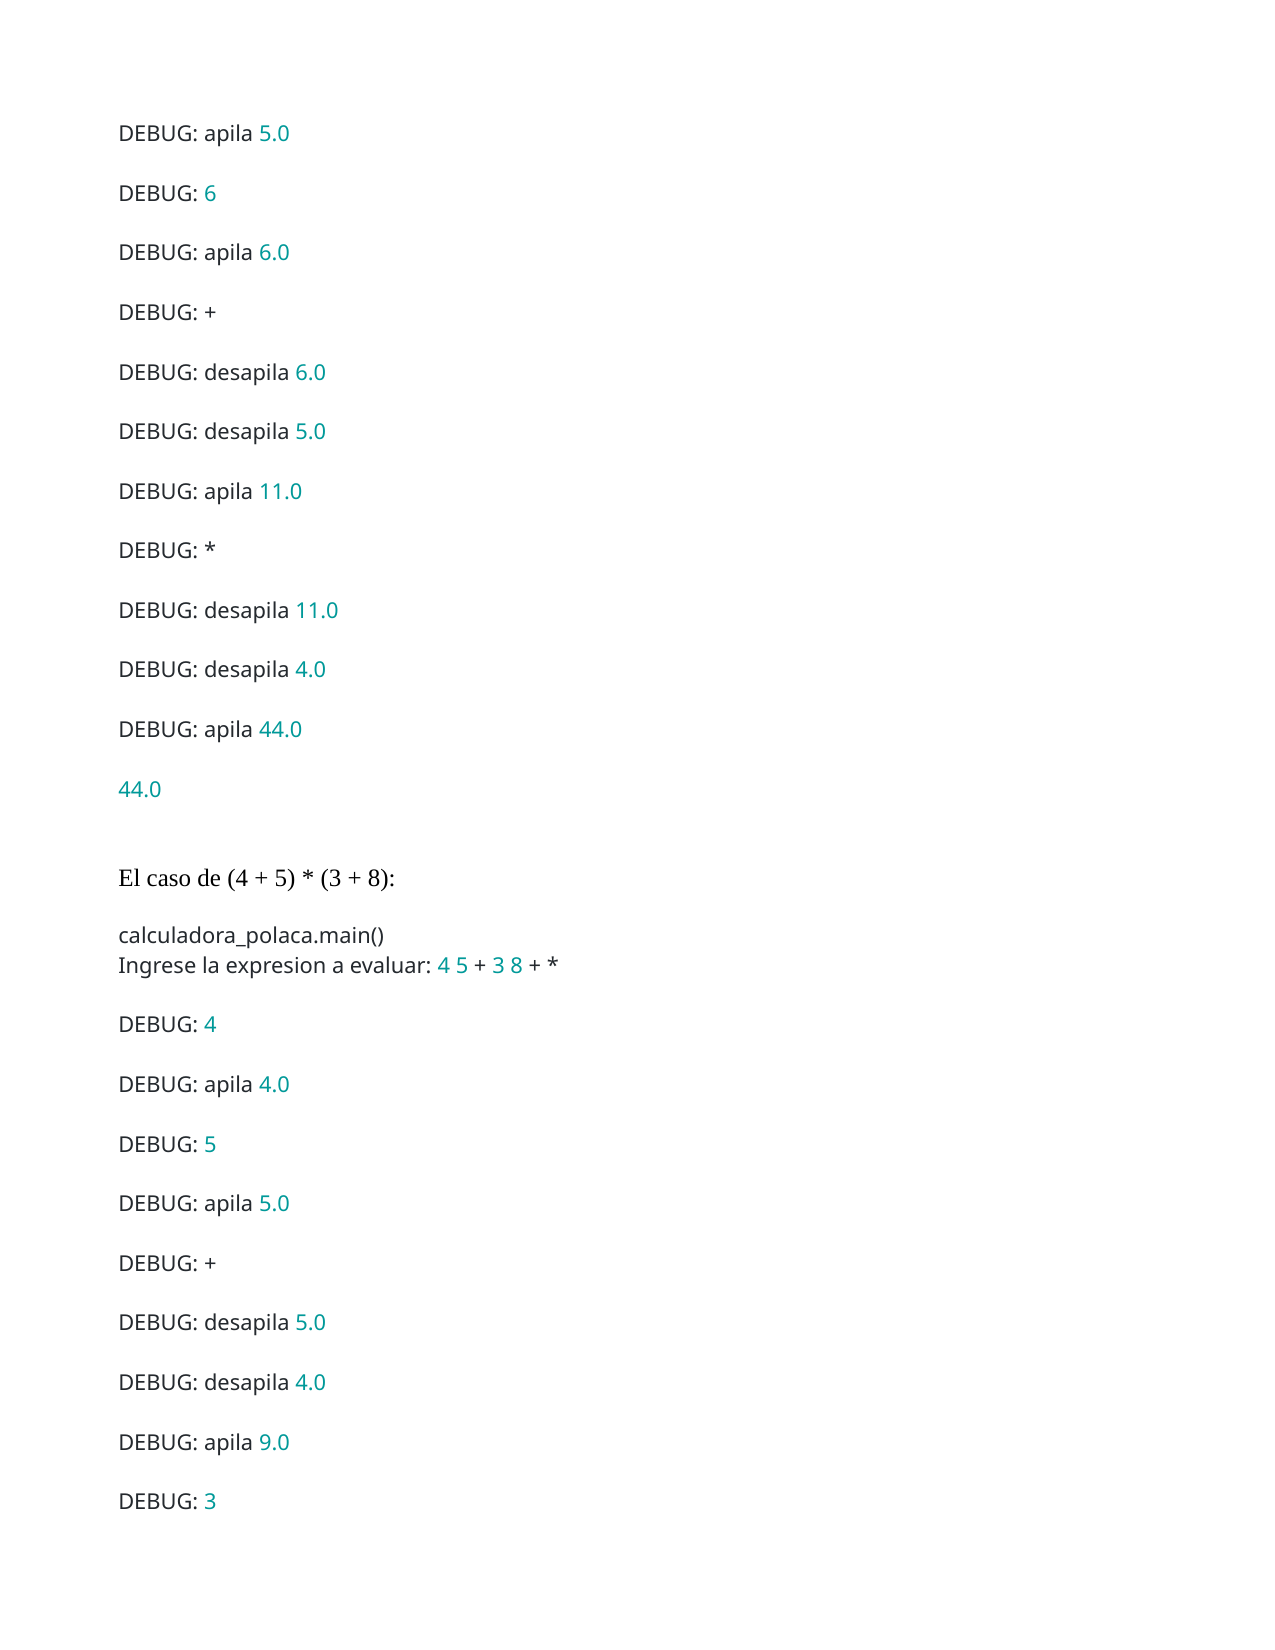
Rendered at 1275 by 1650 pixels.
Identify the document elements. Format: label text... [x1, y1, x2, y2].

text DEBUG: desapila 4.0 [118, 654, 1157, 684]
text DEBUG: apila 5.0 [118, 118, 1157, 148]
text DEBUG: desapila 4.0 [118, 1367, 1157, 1397]
text calculadora_polaca.main() [118, 920, 1157, 950]
text El caso de (4 + 5) * (3 + 8): [118, 863, 1157, 891]
text DEBUG: apila 9.0 [118, 1427, 1157, 1456]
text DEBUG: apila 5.0 [118, 1188, 1157, 1218]
text DEBUG: 4 [118, 1009, 1157, 1039]
text DEBUG: + [118, 1248, 1157, 1278]
text DEBUG: 5 [118, 1129, 1157, 1158]
text DEBUG: 3 [118, 1486, 1157, 1516]
text DEBUG: desapila 6.0 [118, 356, 1157, 386]
text Ingrese la expresion a evaluar: 4 5 + 3 8 + * [118, 950, 1157, 980]
text 44.0 [118, 773, 1157, 803]
text DEBUG: desapila 5.0 [118, 1307, 1157, 1337]
text DEBUG: + [118, 297, 1157, 327]
text DEBUG: apila 4.0 [118, 1069, 1157, 1099]
text DEBUG: 6 [118, 178, 1157, 207]
text DEBUG: apila 11.0 [118, 476, 1157, 505]
text DEBUG: desapila 5.0 [118, 416, 1157, 446]
text DEBUG: desapila 11.0 [118, 595, 1157, 624]
text DEBUG: * [118, 535, 1157, 565]
text DEBUG: apila 6.0 [118, 237, 1157, 267]
text DEBUG: apila 44.0 [118, 714, 1157, 744]
